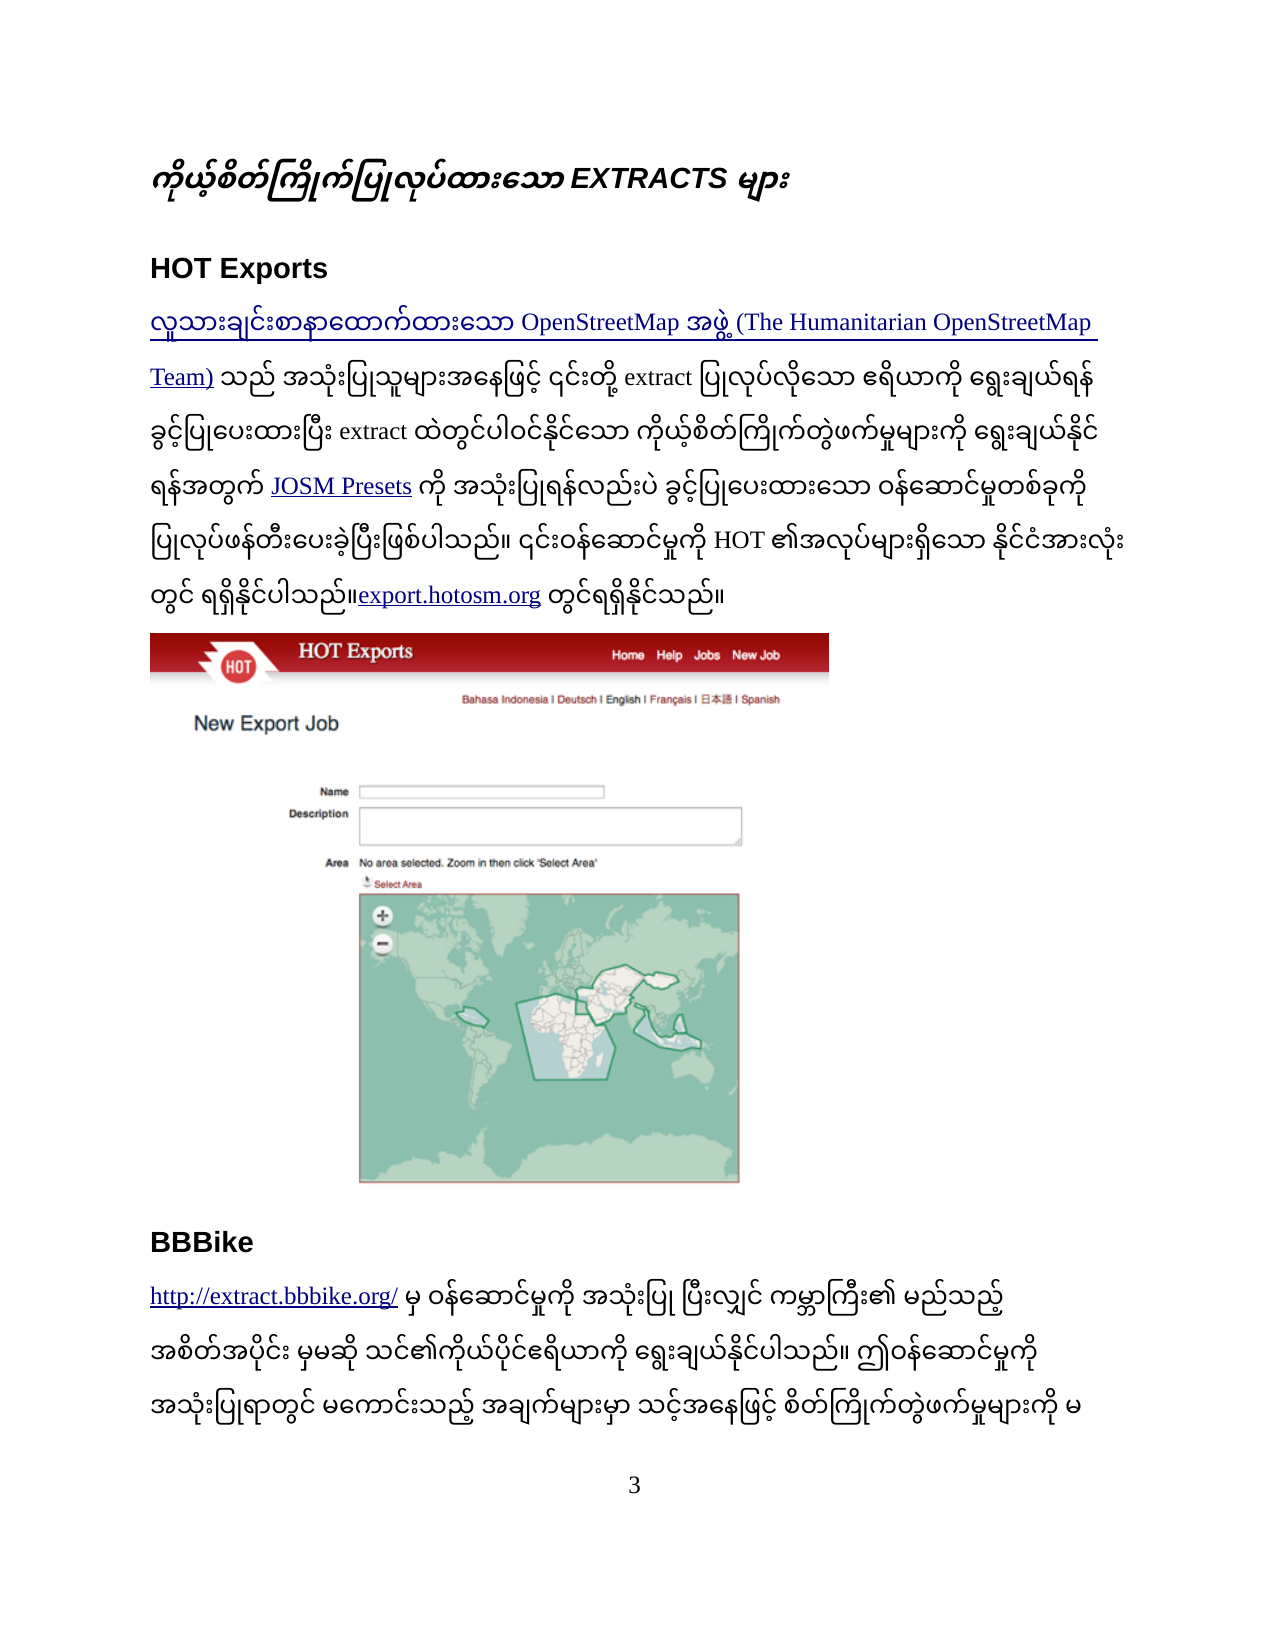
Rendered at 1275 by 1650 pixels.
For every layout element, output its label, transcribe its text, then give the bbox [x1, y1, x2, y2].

subtitle ကိုယ့်စိတ်ကြိုက်ပြုလုပ်ထားသော EXTRACTS များ [150, 150, 1125, 214]
text http://extract.bbbike.org/ မှ ဝန်ဆောင်မှုကို အသုံးပြု ပြီးလျှင် ကမ္ဘာကြီး၏ မည်သည့်အစိတ်အပိုင်း မှမဆို သင်၏ကိုယ်ပိုင်ဧရိယာကို ရွေးချယ်နိုင်ပါသည်။ ဤဝန်ဆောင်မှုကိုအသုံးပြုရာတွင် မကောင်းသည့် အချက်များမှာ သင့်အနေဖြင့် စိတ်ကြိုက်တွဲဖက်မှုများကို မ [150, 1271, 1125, 1435]
text လူသားချင်းစာနာထောက်ထားသော OpenStreetMap အဖွဲ့ (The Humanitarian OpenStreetMap Team) သည် အသုံးပြုသူများအနေဖြင့် ၎င်းတို့ extract ပြုလုပ်လိုသော ဧရိယာကို ရွေးချယ်ရန်ခွင့်ပြုပေးထားပြီး extract ထဲတွင်ပါဝင်နိုင်သော ကိုယ့်စိတ်ကြိုက်တွဲဖက်မှုများကို ရွေးချယ်နိုင်ရန်အတွက် JOSM Presets ကို အသုံးပြုရန်လည်းပဲ ခွင့်ပြုပေးထားသော ဝန်ဆောင်မှုတစ်ခုကို ပြုလုပ်ဖန်တီးပေးခဲ့ပြီးဖြစ်ပါသည်။ ၎င်းဝန်ဆောင်မှုကို HOT ၏အလုပ်များရှိသော နိုင်ငံအားလုံးတွင် ရရှိနိုင်ပါသည်။export.hotosm.org တွင်ရရှိနိုင်သည်။ [150, 297, 1125, 625]
subtitle BBBike [150, 1225, 1125, 1259]
subtitle HOT Exports [150, 251, 1125, 285]
picture [150, 633, 829, 1192]
